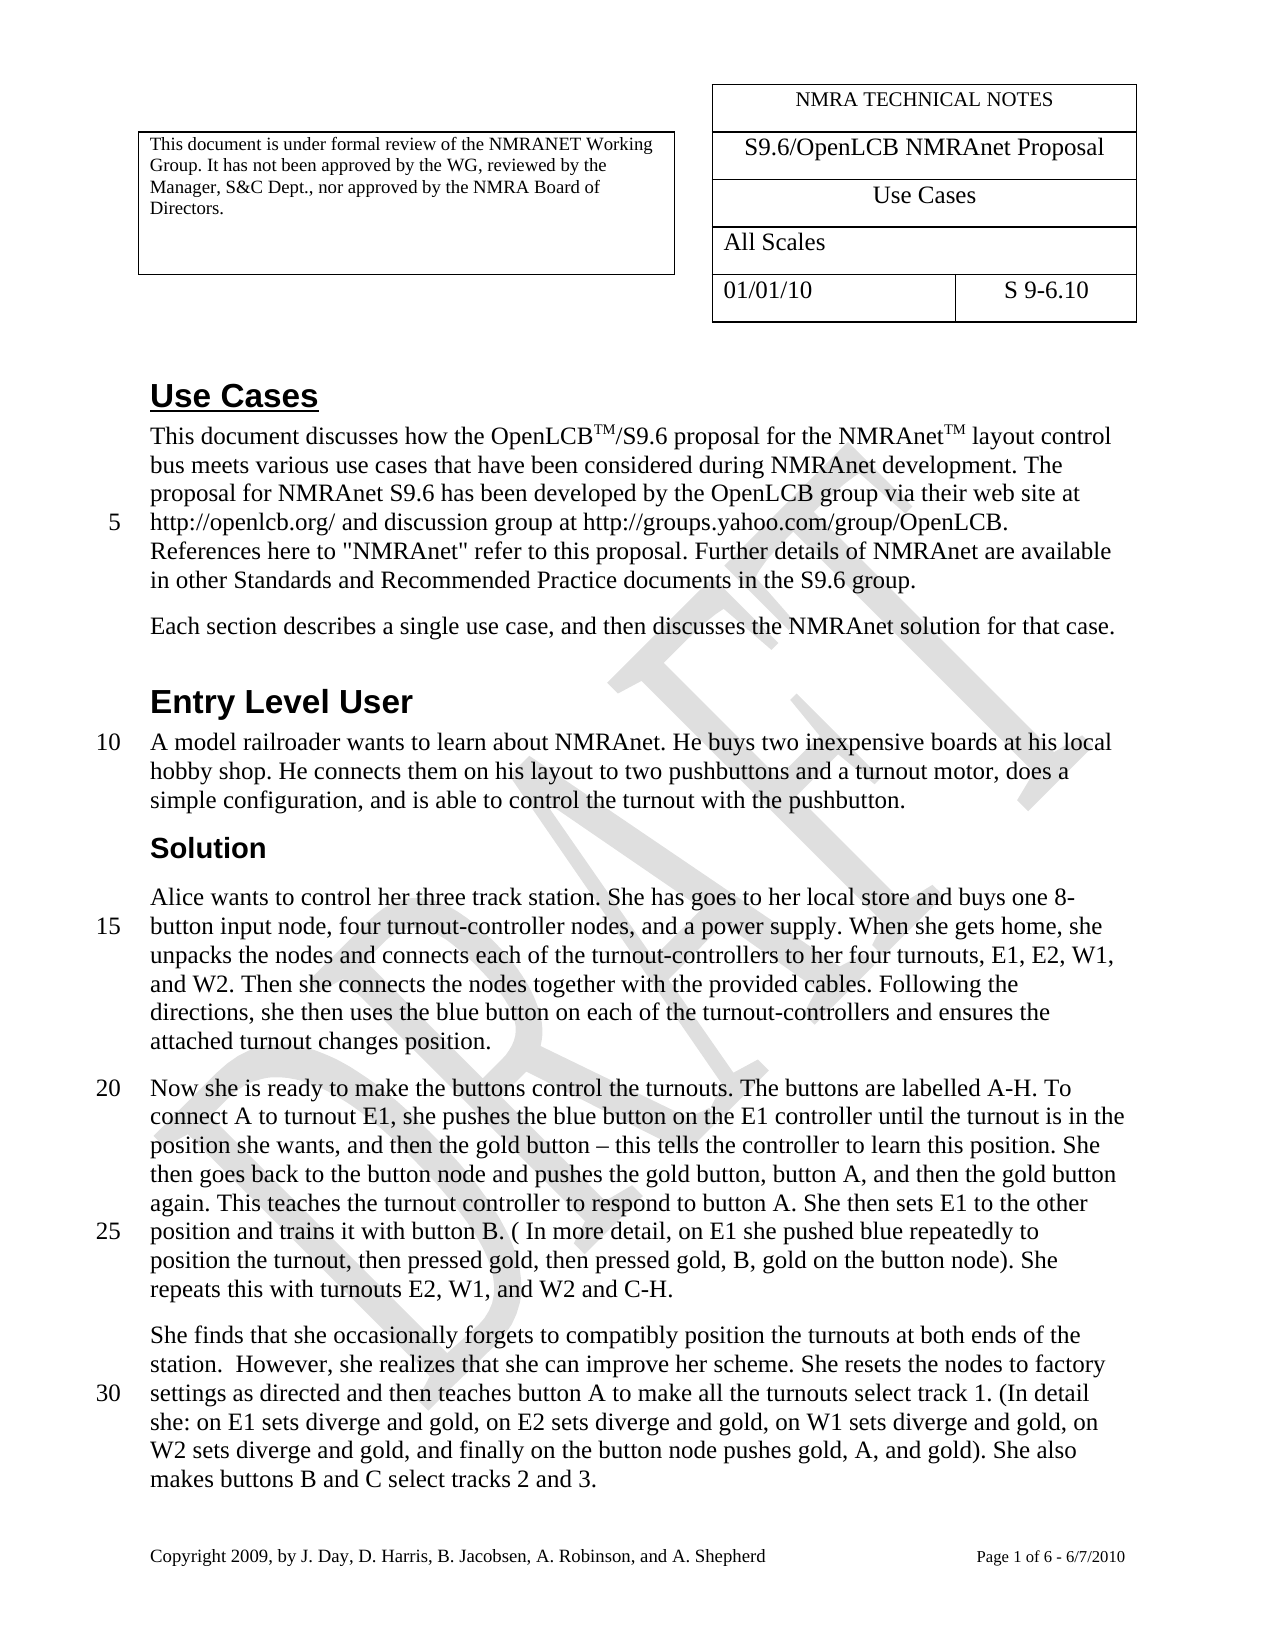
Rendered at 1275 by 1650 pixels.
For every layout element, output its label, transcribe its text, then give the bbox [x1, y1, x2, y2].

subtitle [685, 683, 981, 721]
text Alice wants to control her three track station. She has goes to her local store and buys one 8-button input node, four turnout-controller nodes, and a power supply. When she gets home, she unpacks the nodes and connects each of the turnout-controllers to her four turnouts, E1, E2, W1, and W2. Then she connects the nodes together with the provided cables. Following the directions, she then uses the blue button on each of the turnout-controllers and ensures the attached turnout changes position. [369, 928, 515, 1055]
subtitle [642, 831, 824, 865]
subtitle Entry Level User [150, 683, 680, 721]
text This document discusses how the OpenLCBTM/S9.6 proposal for the NMRAnetTM layout control bus meets various use cases that have been considered during NMRAnet development. The proposal for NMRAnet S9.6 has been developed by the OpenLCB group via their web site at http://openlcb.org/ and discussion group at http://groups.yahoo.com/group/OpenLCB. References here to "NMRAnet" refer to this proposal. Further details of NMRAnet are available in other Standards and Recommended Practice documents in the S9.6 group. [150, 421, 1125, 593]
text Alice wants to control her three track station. She has goes to her local store and buys one 8-button input node, four turnout-controller nodes, and a power supply. When she gets home, she unpacks the nodes and connects each of the turnout-controllers to her four turnouts, E1, E2, W1, and W2. Then she connects the nodes together with the provided cables. Following the directions, she then uses the blue button on each of the turnout-controllers and ensures the attached turnout changes position. [669, 882, 1125, 1055]
text Each section describes a single use case, and then discusses the NMRAnet solution for that case. [748, 611, 900, 640]
subtitle Use Cases [150, 376, 1125, 415]
text Each section describes a single use case, and then discusses the NMRAnet solution for that case. [688, 611, 758, 640]
text Now she is ready to make the buttons control the turnouts. The buttons are labelled A-H. To connect A to turnout E1, she pushes the blue button on the E1 controller until the turnout is in the position she wants, and then the gold button – this tells the controller to learn this position. She then goes back to the button node and pushes the gold button, button A, and then the gold button again. This teaches the turnout controller to respond to button A. She then sets E1 to the other position and trains it with button B. ( In more detail, on E1 she pushed blue repeatedly to position the turnout, then pressed gold, then pressed gold, B, gold on the button node). She repeats this with turnouts E2, W1, and W2 and C-H. [362, 1073, 1125, 1303]
text A model railroader wants to learn about NMRAnet. He buys two inexpensive boards at his local hobby shop. He connects them on his layout to two pushbuttons and a turnout motor, does a simple configuration, and is able to control the turnout with the pushbutton. [798, 727, 1125, 813]
text A model railroader wants to learn about NMRAnet. He buys two inexpensive boards at his local hobby shop. He connects them on his layout to two pushbuttons and a turnout motor, does a simple configuration, and is able to control the turnout with the pushbutton. [150, 727, 772, 813]
text Each section describes a single use case, and then discusses the NMRAnet solution for that case. [914, 611, 1125, 640]
text Now she is ready to make the buttons control the turnouts. The buttons are labelled A-H. To connect A to turnout E1, she pushes the blue button on the E1 controller until the turnout is in the position she wants, and then the gold button – this tells the controller to learn this position. She then goes back to the button node and pushes the gold button, button A, and then the gold button again. This teaches the turnout controller to respond to button A. She then sets E1 to the other position and trains it with button B. ( In more detail, on E1 she pushed blue repeatedly to position the turnout, then pressed gold, then pressed gold, B, gold on the button node). She repeats this with turnouts E2, W1, and W2 and C-H. [212, 1078, 494, 1303]
text Alice wants to control her three track station. She has goes to her local store and buys one 8-button input node, four turnout-controller nodes, and a power supply. When she gets home, she unpacks the nodes and connects each of the turnout-controllers to her four turnouts, E1, E2, W1, and W2. Then she connects the nodes together with the provided cables. Following the directions, she then uses the blue button on each of the turnout-controllers and ensures the attached turnout changes position. [150, 882, 701, 1055]
text She finds that she occasionally forgets to compatibly position the turnouts at both ends of the station. However, she realizes that she can improve her scheme. She resets the nodes to factory settings as directed and then teaches button A to make all the turnouts select track 1. (In detail she: on E1 sets diverge and gold, on E2 sets diverge and gold, on W1 sets diverge and gold, on W2 sets diverge and gold, and finally on the button node pushes gold, A, and gold). She also makes buttons B and C select tracks 2 and 3. [150, 1320, 1125, 1493]
subtitle [833, 831, 1125, 865]
subtitle [986, 683, 1125, 721]
subtitle Solution [150, 831, 570, 865]
text Now she is ready to make the buttons control the turnouts. The buttons are labelled A-H. To connect A to turnout E1, she pushes the blue button on the E1 controller until the turnout is in the position she wants, and then the gold button – this tells the controller to learn this position. She then goes back to the button node and pushes the gold button, button A, and then the gold button again. This teaches the turnout controller to respond to button A. She then sets E1 to the other position and trains it with button B. ( In more detail, on E1 she pushed blue repeatedly to position the turnout, then pressed gold, then pressed gold, B, gold on the button node). She repeats this with turnouts E2, W1, and W2 and C-H. [150, 1073, 355, 1303]
text Each section describes a single use case, and then discusses the NMRAnet solution for that case. [150, 611, 677, 640]
subtitle [566, 831, 636, 865]
